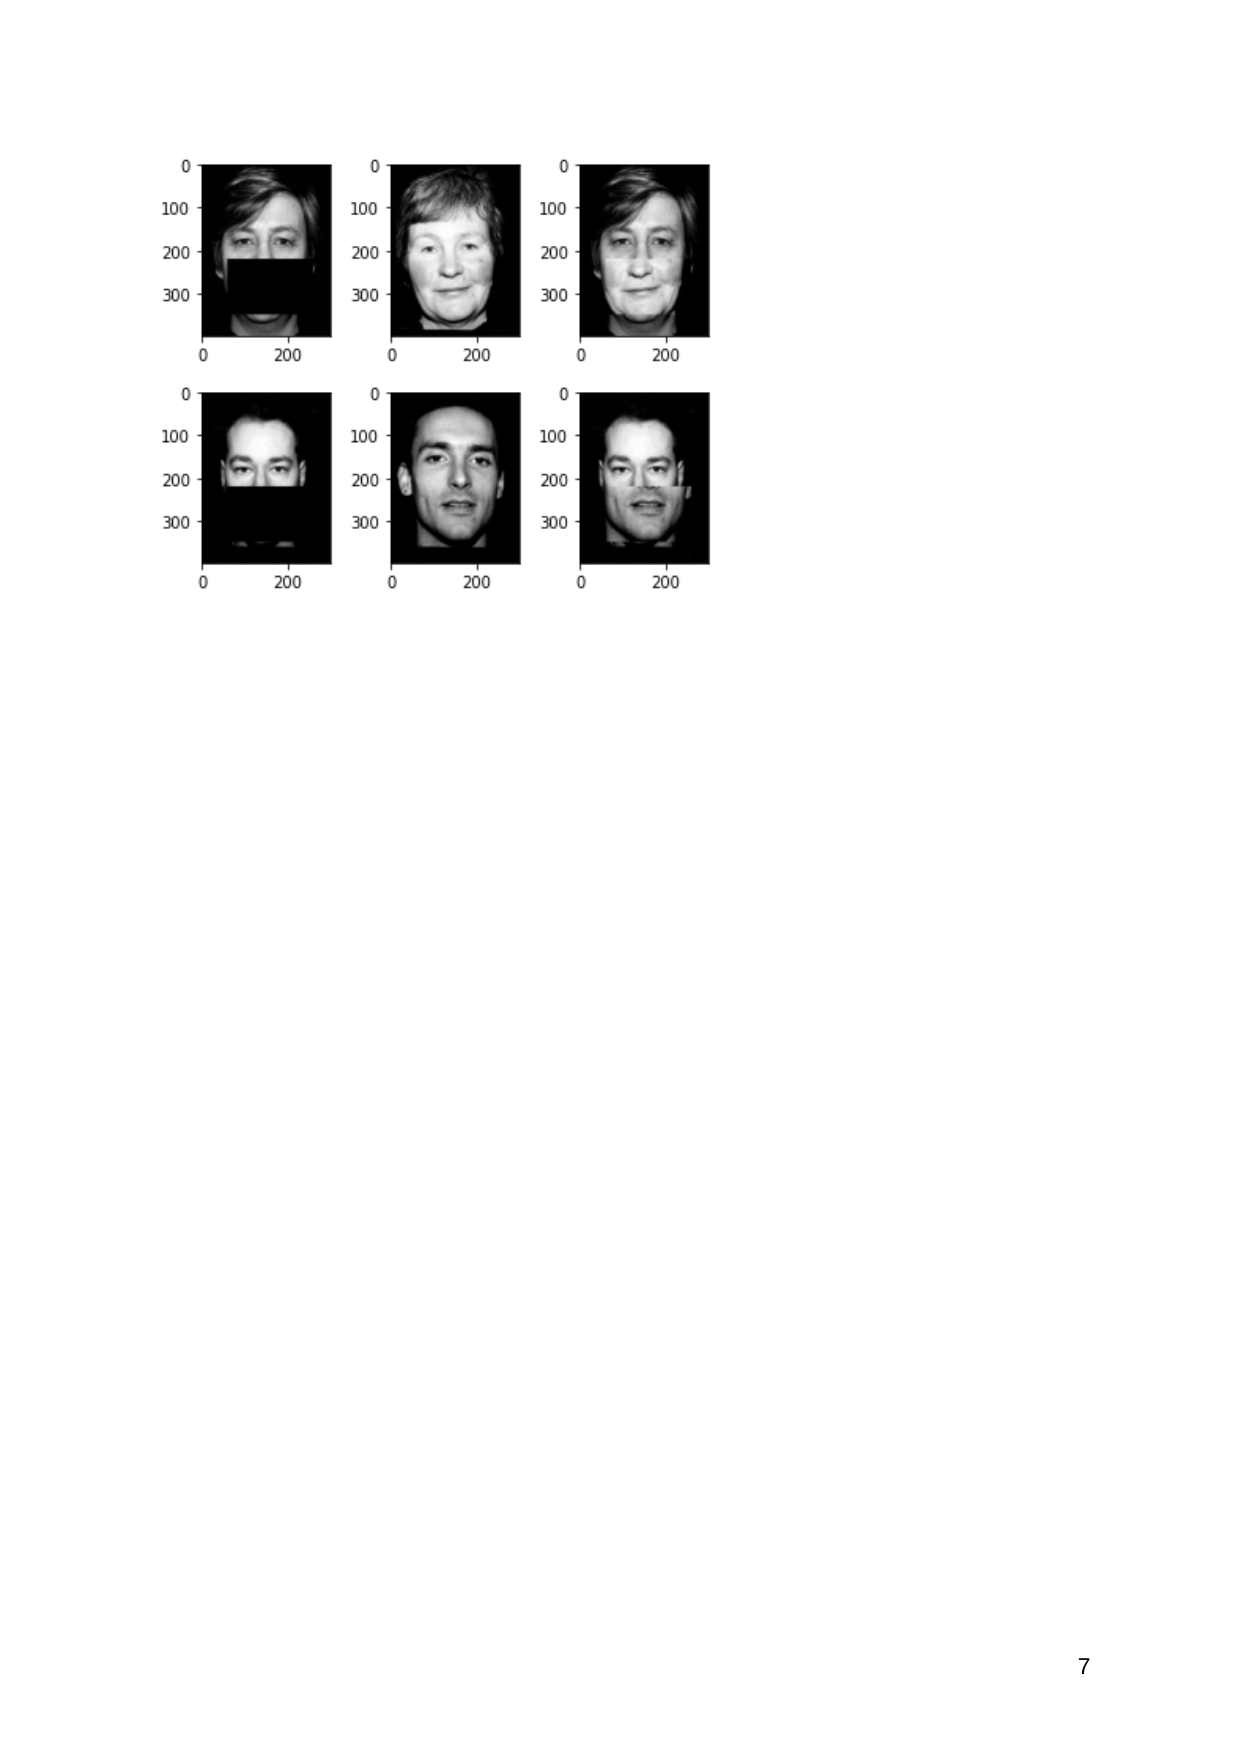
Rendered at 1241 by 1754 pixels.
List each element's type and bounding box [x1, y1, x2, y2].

picture [150, 377, 718, 601]
picture [150, 150, 718, 374]
